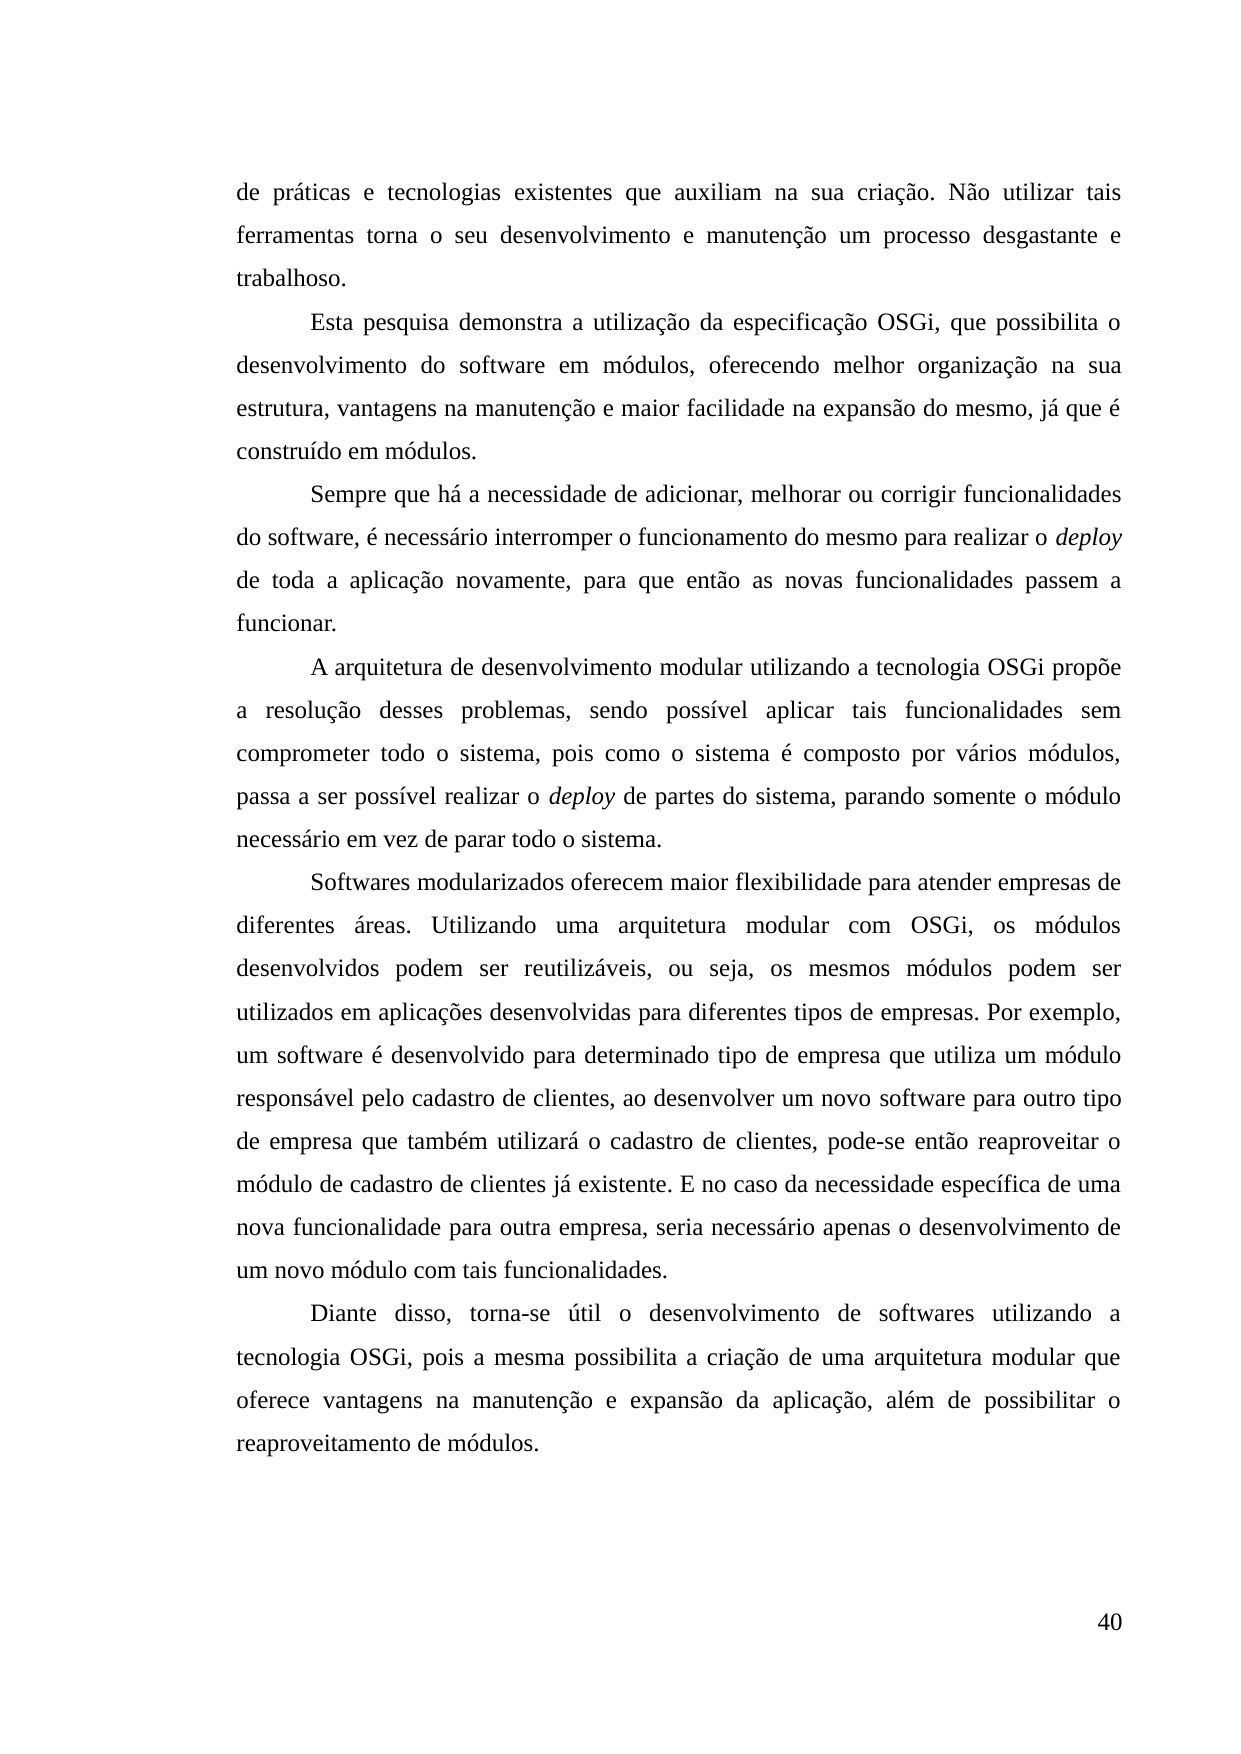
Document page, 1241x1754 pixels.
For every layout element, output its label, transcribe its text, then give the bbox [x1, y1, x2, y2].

text Diante disso, torna-se útil o desenvolvimento de softwares utilizando a tecnologia OSGi, pois a mesma possibilita a criação de uma arquitetura modular que oferece vantagens na manutenção e expansão da aplicação, além de possibilitar o reaproveitamento de módulos. [236, 1298, 1122, 1457]
text Softwares modularizados oferecem maior flexibilidade para atender empresas de diferentes áreas. Utilizando uma arquitetura modular com OSGi, os módulos desenvolvidos podem ser reutilizáveis, ou seja, os mesmos módulos podem ser utilizados em aplicações desenvolvidas para diferentes tipos de empresas. Por exemplo, um software é desenvolvido para determinado tipo de empresa que utiliza um módulo responsável pelo cadastro de clientes, ao desenvolver um novo software para outro tipo de empresa que também utilizará o cadastro de clientes, pode-se então reaproveitar o módulo de cadastro de clientes já existente. E no caso da necessidade específica de uma nova funcionalidade para outra empresa, seria necessário apenas o desenvolvimento de um novo módulo com tais funcionalidades. [236, 867, 1122, 1284]
text A arquitetura de desenvolvimento modular utilizando a tecnologia OSGi propõe a resolução desses problemas, sendo possível aplicar tais funcionalidades sem comprometer todo o sistema, pois como o sistema é composto por vários módulos, passa a ser possível realizar o deploy de partes do sistema, parando somente o módulo necessário em vez de parar todo o sistema. [236, 652, 1122, 853]
text Esta pesquisa demonstra a utilização da especificação OSGi, que possibilita o desenvolvimento do software em módulos, oferecendo melhor organização na sua estrutura, vantagens na manutenção e maior facilidade na expansão do mesmo, já que é construído em módulos. [236, 307, 1122, 465]
text Sempre que há a necessidade de adicionar, melhorar ou corrigir funcionalidades do software, é necessário interromper o funcionamento do mesmo para realizar o deploy de toda a aplicação novamente, para que então as novas funcionalidades passem a funcionar. [236, 479, 1122, 637]
text de práticas e tecnologias existentes que auxiliam na sua criação. Não utilizar tais ferramentas torna o seu desenvolvimento e manutenção um processo desgastante e trabalhoso. [236, 177, 1122, 292]
